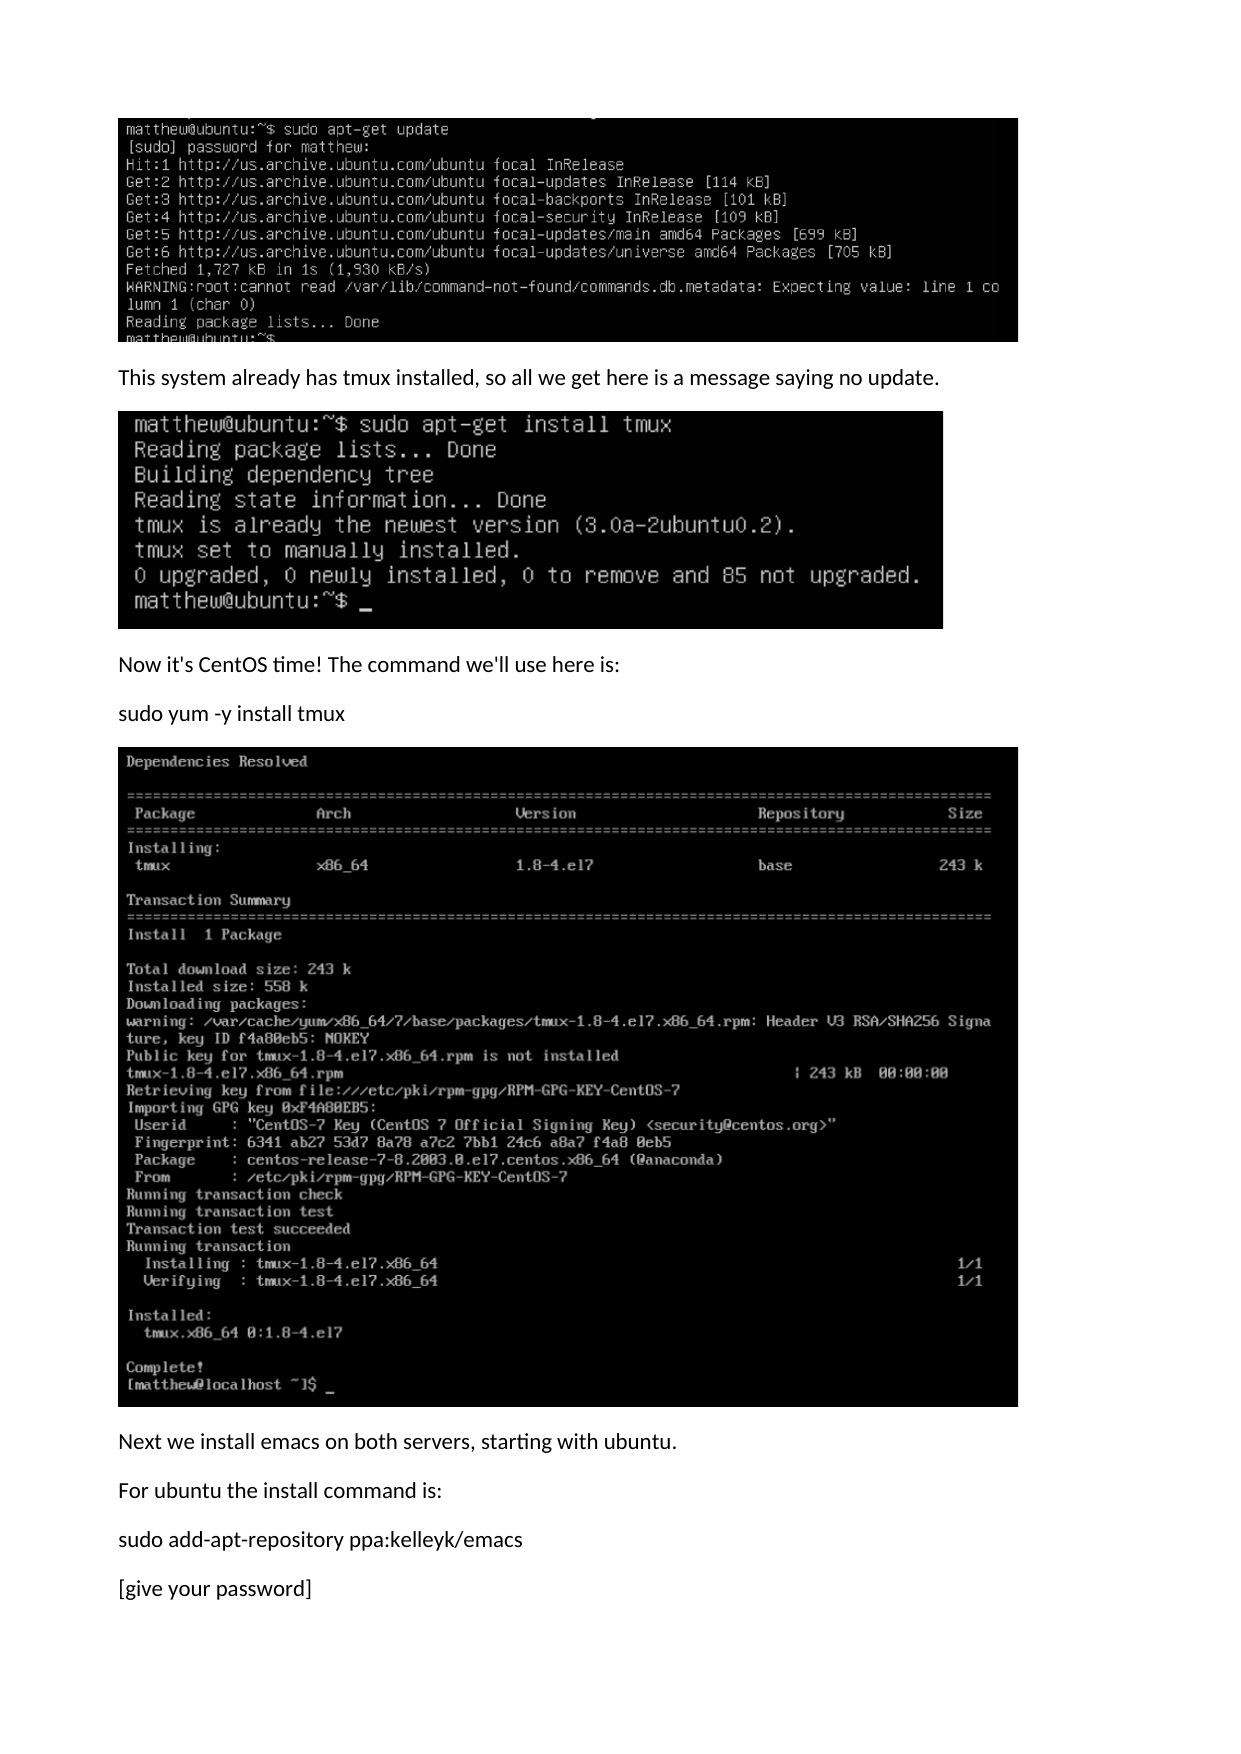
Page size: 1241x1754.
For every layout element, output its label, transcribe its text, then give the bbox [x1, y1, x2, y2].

text sudo yum -y install tmux [118, 699, 1122, 727]
text For ubuntu the install command is: [118, 1476, 1122, 1504]
text Next we install emacs on both servers, starting with ubuntu. [118, 1427, 1122, 1455]
text sudo add-apt-repository ppa:kelleyk/emacs [118, 1525, 1122, 1553]
text This system already has tmux installed, so all we get here is a message saying no update. [118, 363, 1122, 391]
text Now it's CentOS time! The command we'll use here is: [118, 650, 1122, 678]
text [give your password] [118, 1574, 1122, 1602]
